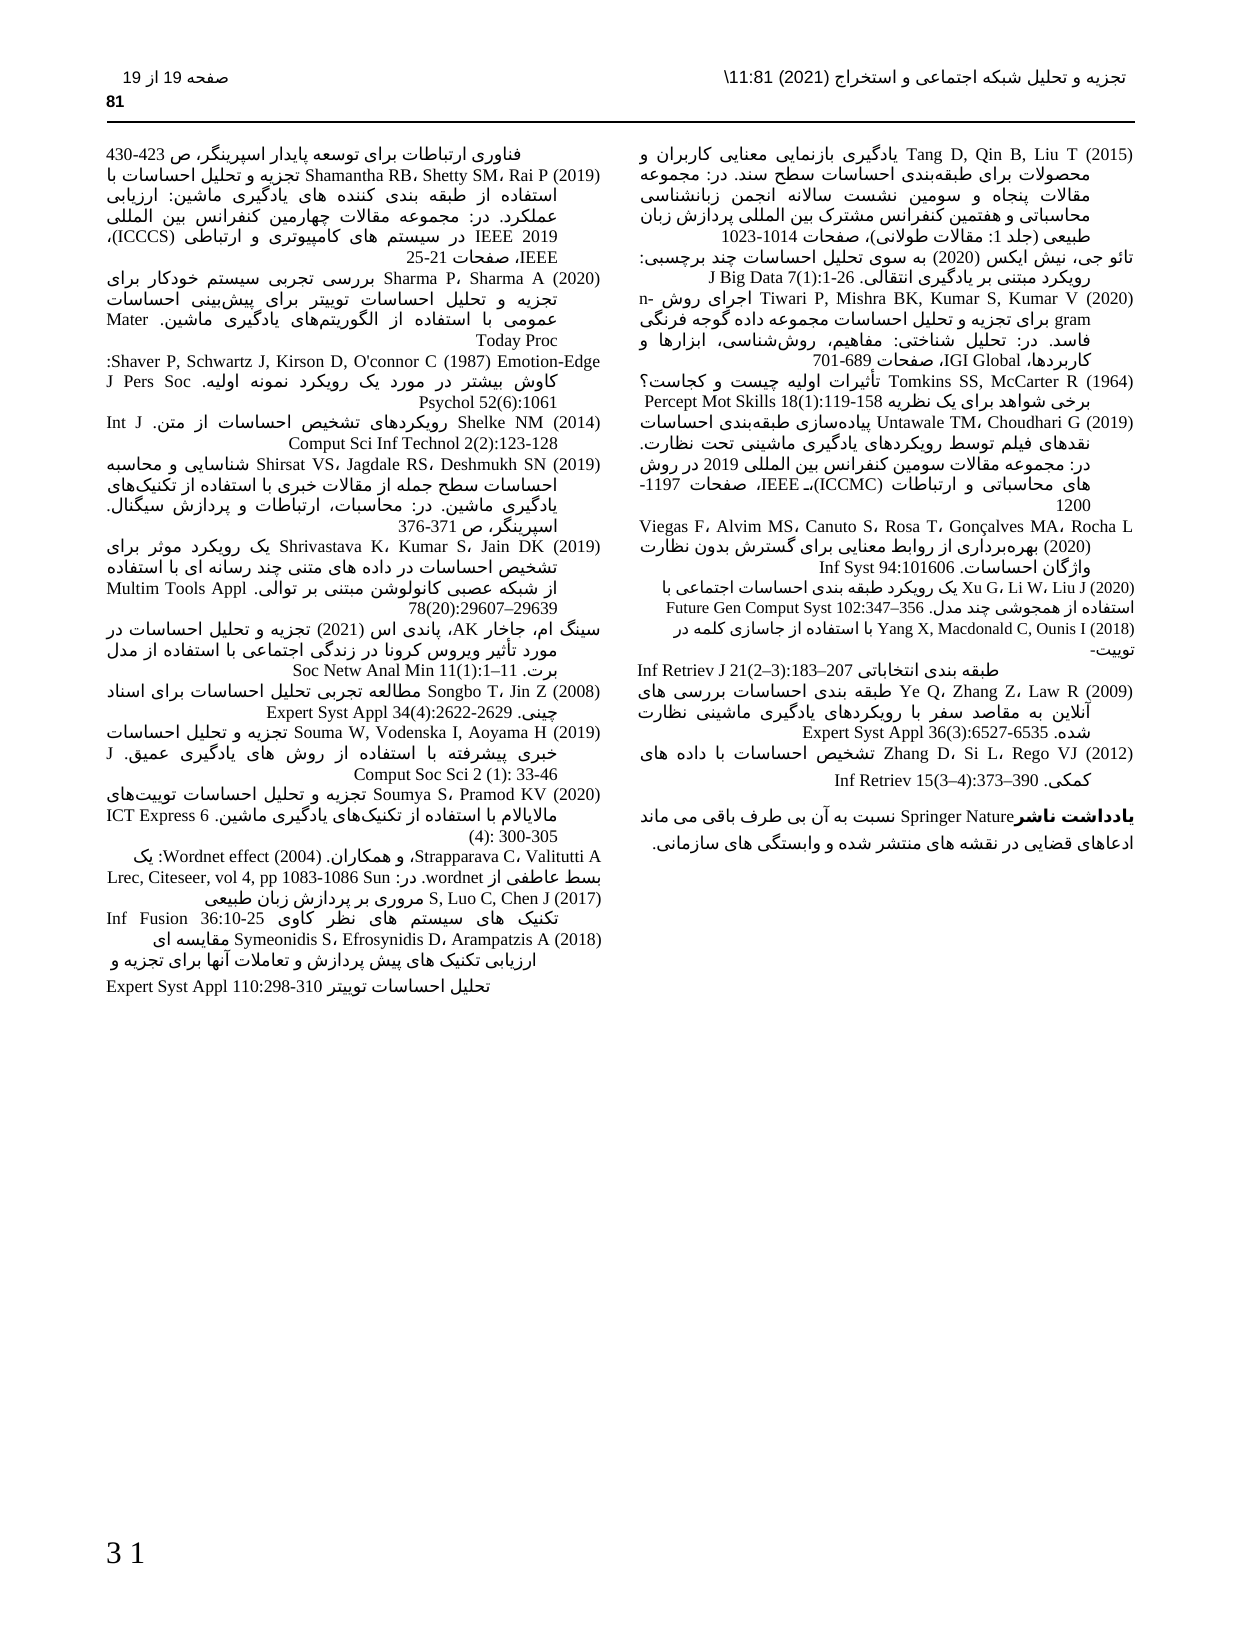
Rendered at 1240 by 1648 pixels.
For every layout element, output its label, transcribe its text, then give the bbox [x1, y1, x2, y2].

text Shrivastava K، Kumar S، Jain DK (2019) یک رویکرد موثر برای تشخیص احساسات در داده های متنی چند رسانه ای با استفاده از شبکه عصبی کانولوشن مبتنی بر توالی. Multim Tools Appl 78(20):29607–29639 [106, 536, 601, 618]
text تکنیک های سیستم های نظر کاوی Inf Fusion 36:10-25 Symeonidis S، Efrosynidis D، Arampatzis A (2018) مقایسه ای [106, 908, 602, 949]
text یادداشت ناشرSpringer Nature نسبت به آن بی طرف باقی می ماند ادعاهای قضایی در نقشه های منتشر شده و وابستگی های سازمانی. [639, 806, 1135, 853]
text Strapparava C، Valitutti A، و همکاران. (2004) Wordnet effect: یک بسط عاطفی از wordnet. در: Lrec, Citeseer, vol 4, pp 1083-1086 Sun S, Luo C, Chen J (2017) مروری بر پردازش زبان طبیعی [106, 846, 602, 908]
text ارزیابی تکنیک های پیش پردازش و تعاملات آنها برای تجزیه و تحلیل احساسات توییتر Expert Syst Appl 110:298-310 [106, 949, 558, 997]
text تائو جی، نیش ایکس (2020) به سوی تحلیل احساسات چند برچسبی: رویکرد مبتنی بر یادگیری انتقالی. J Big Data 7(1):1-26 [639, 247, 1134, 288]
text سینگ ام، جاخار AK، پاندی اس (2021) تجزیه و تحلیل احساسات در مورد تأثیر ویروس کرونا در زندگی اجتماعی با استفاده از مدل برت. Soc Netw Anal Min 11(1):1–11 [106, 619, 601, 681]
text فناوری ارتباطات برای توسعه پایدار اسپرینگر، ص 423-430 [106, 144, 558, 164]
text 1 3 [106, 1534, 191, 1570]
text Tiwari P, Mishra BK, Kumar S, Kumar V (2020) اجرای روش n-gram برای تجزیه و تحلیل احساسات مجموعه داده گوجه فرنگی فاسد. در: تحلیل شناختی: مفاهیم، ​​روش‌شناسی، ابزارها و کاربردها، IGI Global، صفحات 689-701 [639, 288, 1134, 370]
text Soumya S، Pramod KV (2020) تجزیه و تحلیل احساسات توییت‌های مالایالام با استفاده از تکنیک‌های یادگیری ماشین. ICT Express 6 (4): 300-305 [106, 784, 601, 846]
text Ye Q، Zhang Z، Law R (2009) طبقه بندی احساسات بررسی های آنلاین به مقاصد سفر با رویکردهای یادگیری ماشینی نظارت شده. Expert Syst Appl 36(3):6527-6535 [637, 681, 1134, 742]
text Souma W, Vodenska I, Aoyama H (2019) تجزیه و تحلیل احساسات خبری پیشرفته با استفاده از روش های یادگیری عمیق. J Comput Soc Sci 2 (1): 33-46 [106, 722, 601, 784]
text طبقه بندی انتخاباتی Inf Retriev J 21(2–3):183–207 [637, 660, 1091, 680]
text Untawale TM، Choudhari G (2019) پیاده‌سازی طبقه‌بندی احساسات نقدهای فیلم توسط رویکردهای یادگیری ماشینی تحت نظارت. در: مجموعه مقالات سومین کنفرانس بین المللی 2019 در روش های محاسباتی و ارتباطات (ICCMC)، IEEE، صفحات 1197-1200 [639, 412, 1134, 515]
text Songbo T، Jin Z (2008) مطالعه تجربی تحلیل احساسات برای اسناد چینی. Expert Syst Appl 34(4):2622-2629 [106, 681, 601, 722]
text Zhang D، Si L، Rego VJ (2012) تشخیص احساسات با داده های کمکی. Inf Retriev 15(3–4):373–390 [639, 743, 1134, 790]
text Xu G، Li W، Liu J (2020) یک رویکرد طبقه بندی احساسات اجتماعی با استفاده از همجوشی چند مدل. Future Gen Comput Syst 102:347–356 Yang X, Macdonald C, Ounis I (2018) با استفاده از جاسازی کلمه در توییت- [639, 577, 1135, 658]
text Shaver P, Schwartz J, Kirson D, O'connor C (1987) Emotion-Edge: کاوش بیشتر در مورد یک رویکرد نمونه اولیه. J Pers Soc Psychol 52(6):1061 [106, 350, 601, 412]
text تجزیه و تحلیل شبکه اجتماعی و استخراج (2021) 11:81\ صفحه 19 از 19 81 [106, 64, 1135, 112]
text Sharma P، Sharma A (2020) بررسی تجربی سیستم خودکار برای تجزیه و تحلیل احساسات توییتر برای پیش‌بینی احساسات عمومی با استفاده از الگوریتم‌های یادگیری ماشین. Mater Today Proc [106, 268, 601, 350]
text Shelke NM (2014) رویکردهای تشخیص احساسات از متن. Int J Comput Sci Inf Technol 2(2):123-128 [106, 412, 601, 453]
text Shirsat VS، Jagdale RS، Deshmukh SN (2019) شناسایی و محاسبه احساسات سطح جمله از مقالات خبری با استفاده از تکنیک‌های یادگیری ماشین. در: محاسبات، ارتباطات و پردازش سیگنال. اسپرینگر، ص 371-376 [106, 454, 601, 536]
text Tomkins SS, McCarter R (1964) تأثیرات اولیه چیست و کجاست؟ برخی شواهد برای یک نظریه Percept Mot Skills 18(1):119-158 [639, 371, 1134, 412]
text Shamantha RB، Shetty SM، Rai P (2019) تجزیه و تحلیل احساسات با استفاده از طبقه بندی کننده های یادگیری ماشین: ارزیابی عملکرد. در: مجموعه مقالات چهارمین کنفرانس بین المللی IEEE 2019 در سیستم های کامپیوتری و ارتباطی (ICCCS)، IEEE، صفحات 21-25 [106, 164, 601, 267]
text Tang D, Qin B, Liu T (2015) یادگیری بازنمایی معنایی کاربران و محصولات برای طبقه‌بندی احساسات سطح سند. در: مجموعه مقالات پنجاه و سومین نشست سالانه انجمن زبانشناسی محاسباتی و هفتمین کنفرانس مشترک بین المللی پردازش زبان طبیعی (جلد 1: مقالات طولانی)، صفحات 1014-1023 [639, 143, 1134, 246]
text Viegas F، Alvim MS، Canuto S، Rosa T، Gonçalves MA، Rocha L (2020) بهره‌برداری از روابط معنایی برای گسترش بدون نظارت واژگان احساسات. Inf Syst 94:101606 [639, 515, 1134, 577]
